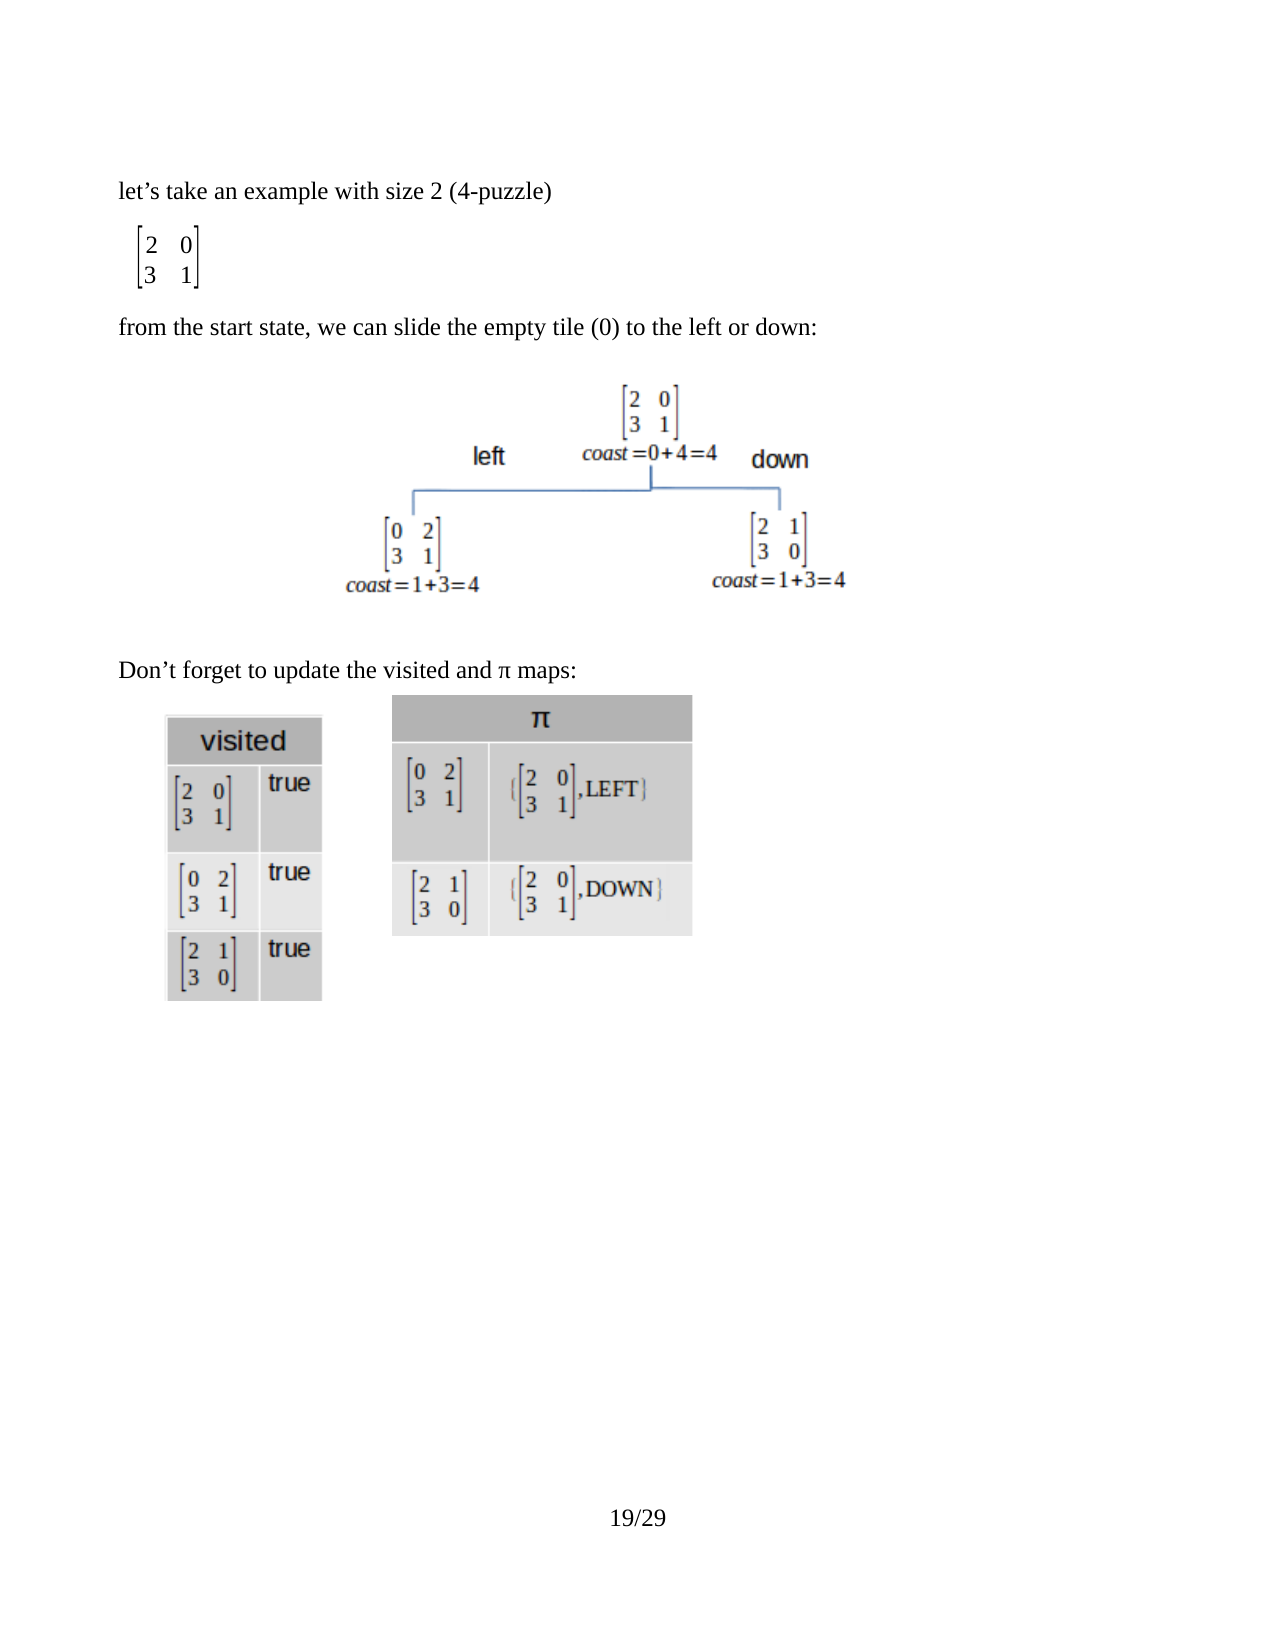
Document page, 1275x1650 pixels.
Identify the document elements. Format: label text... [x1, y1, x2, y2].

picture [149, 707, 338, 1001]
text Don’t forget to update the visited and π maps: [118, 655, 1157, 684]
text from the start state, we can slide the empty tile (0) to the left or down: [118, 312, 1157, 340]
picture [279, 360, 880, 597]
text let’s take an example with size 2 (4-puzzle) [118, 176, 1157, 205]
picture [392, 695, 702, 936]
